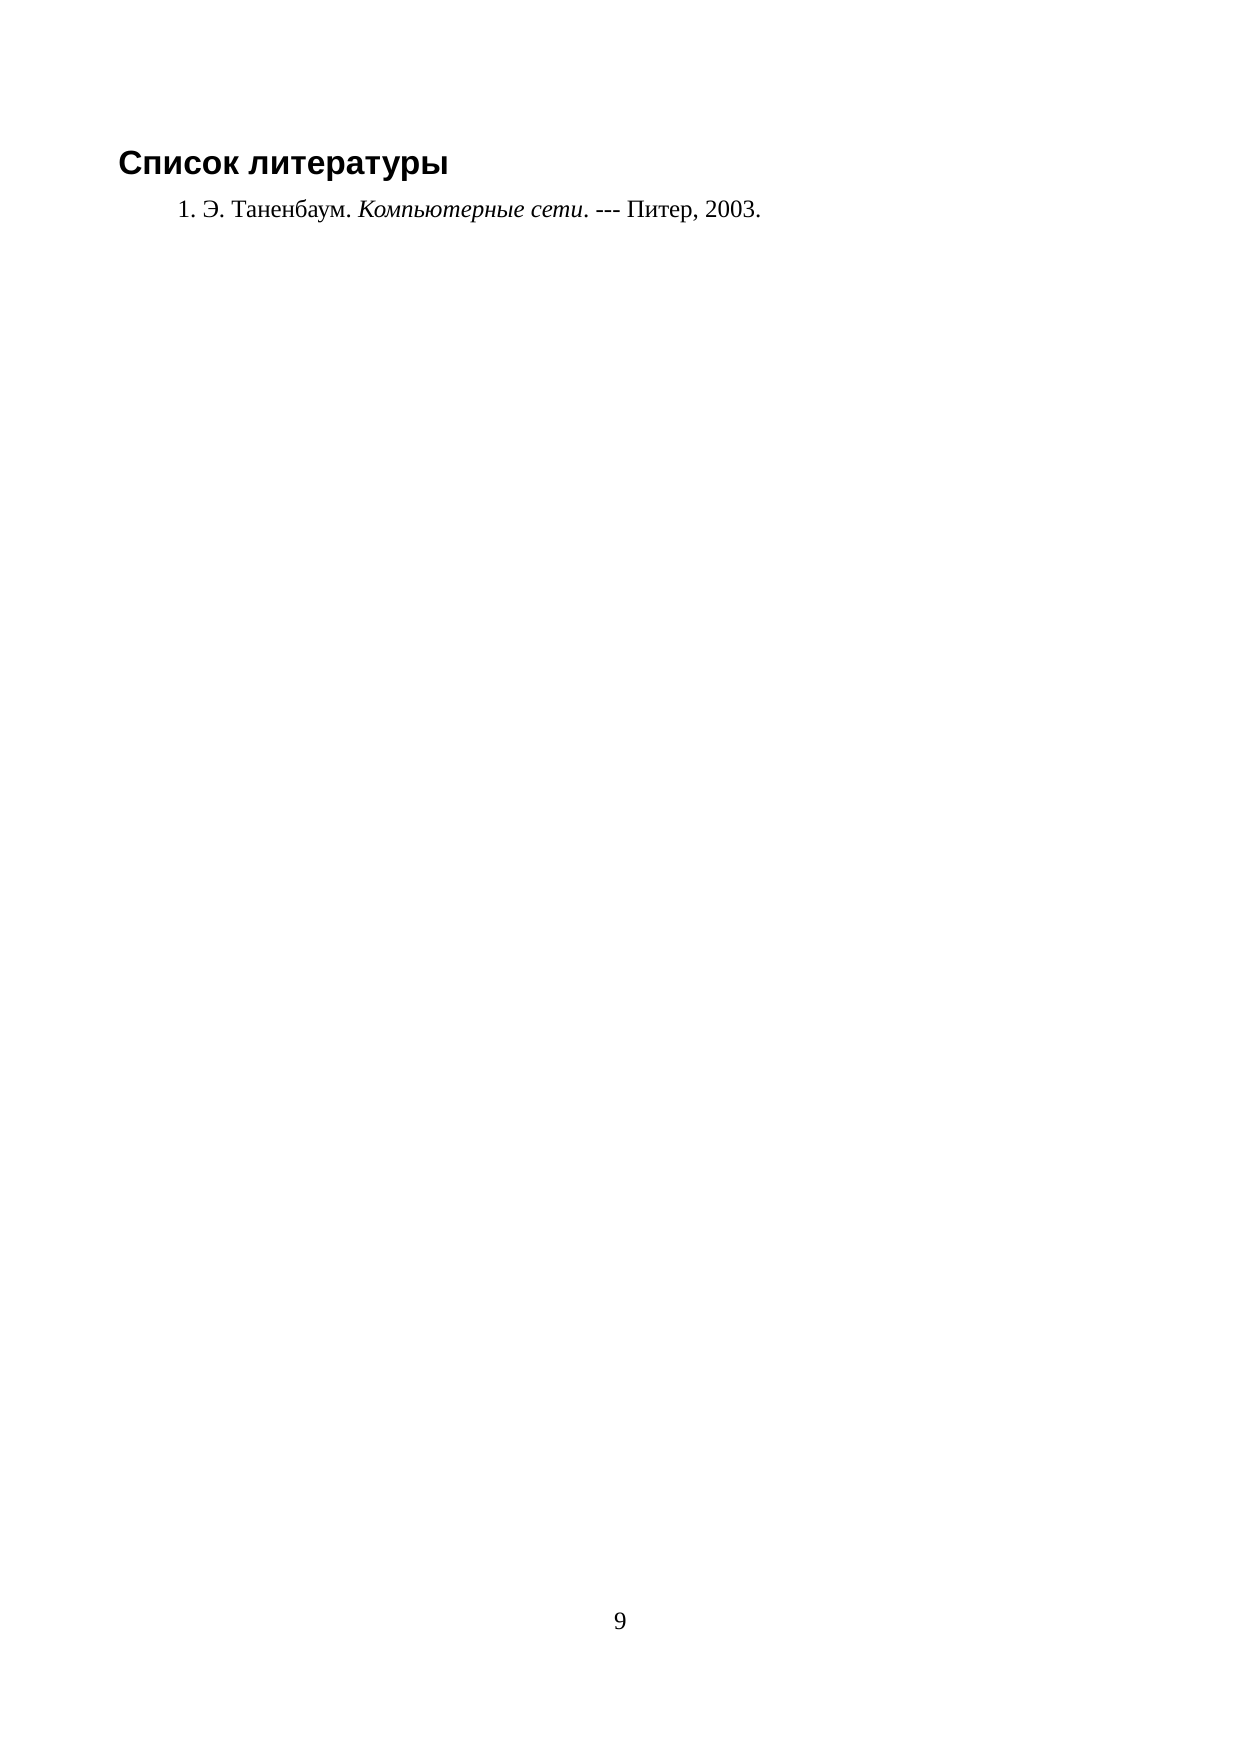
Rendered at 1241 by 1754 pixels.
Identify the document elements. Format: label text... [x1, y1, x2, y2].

text 1. Э. Таненбаум. Компьютерные сети. --- Питер, 2003. [118, 194, 1122, 223]
subtitle Список литературы [118, 143, 1122, 182]
